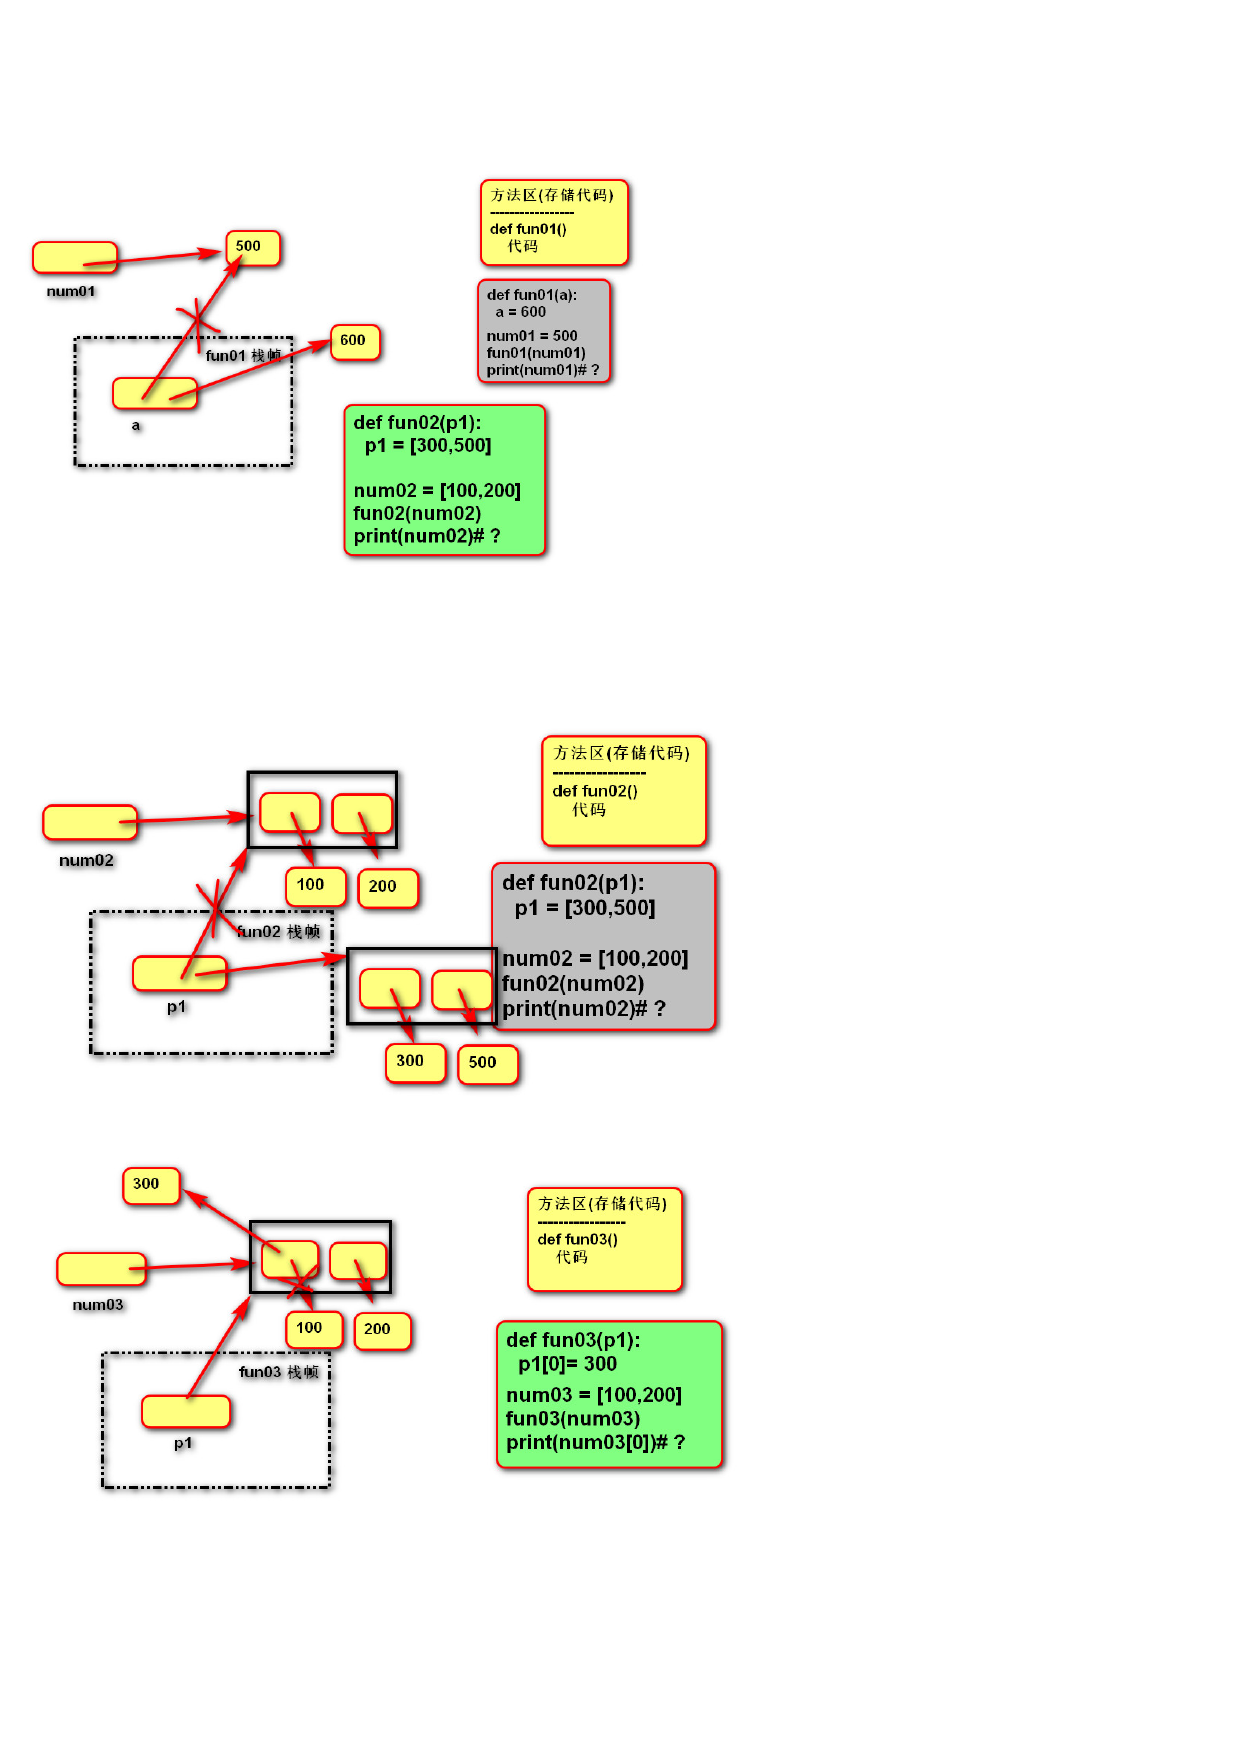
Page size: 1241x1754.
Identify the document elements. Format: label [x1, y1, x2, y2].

picture [4, 158, 654, 598]
picture [13, 1150, 748, 1512]
picture [4, 704, 768, 1110]
